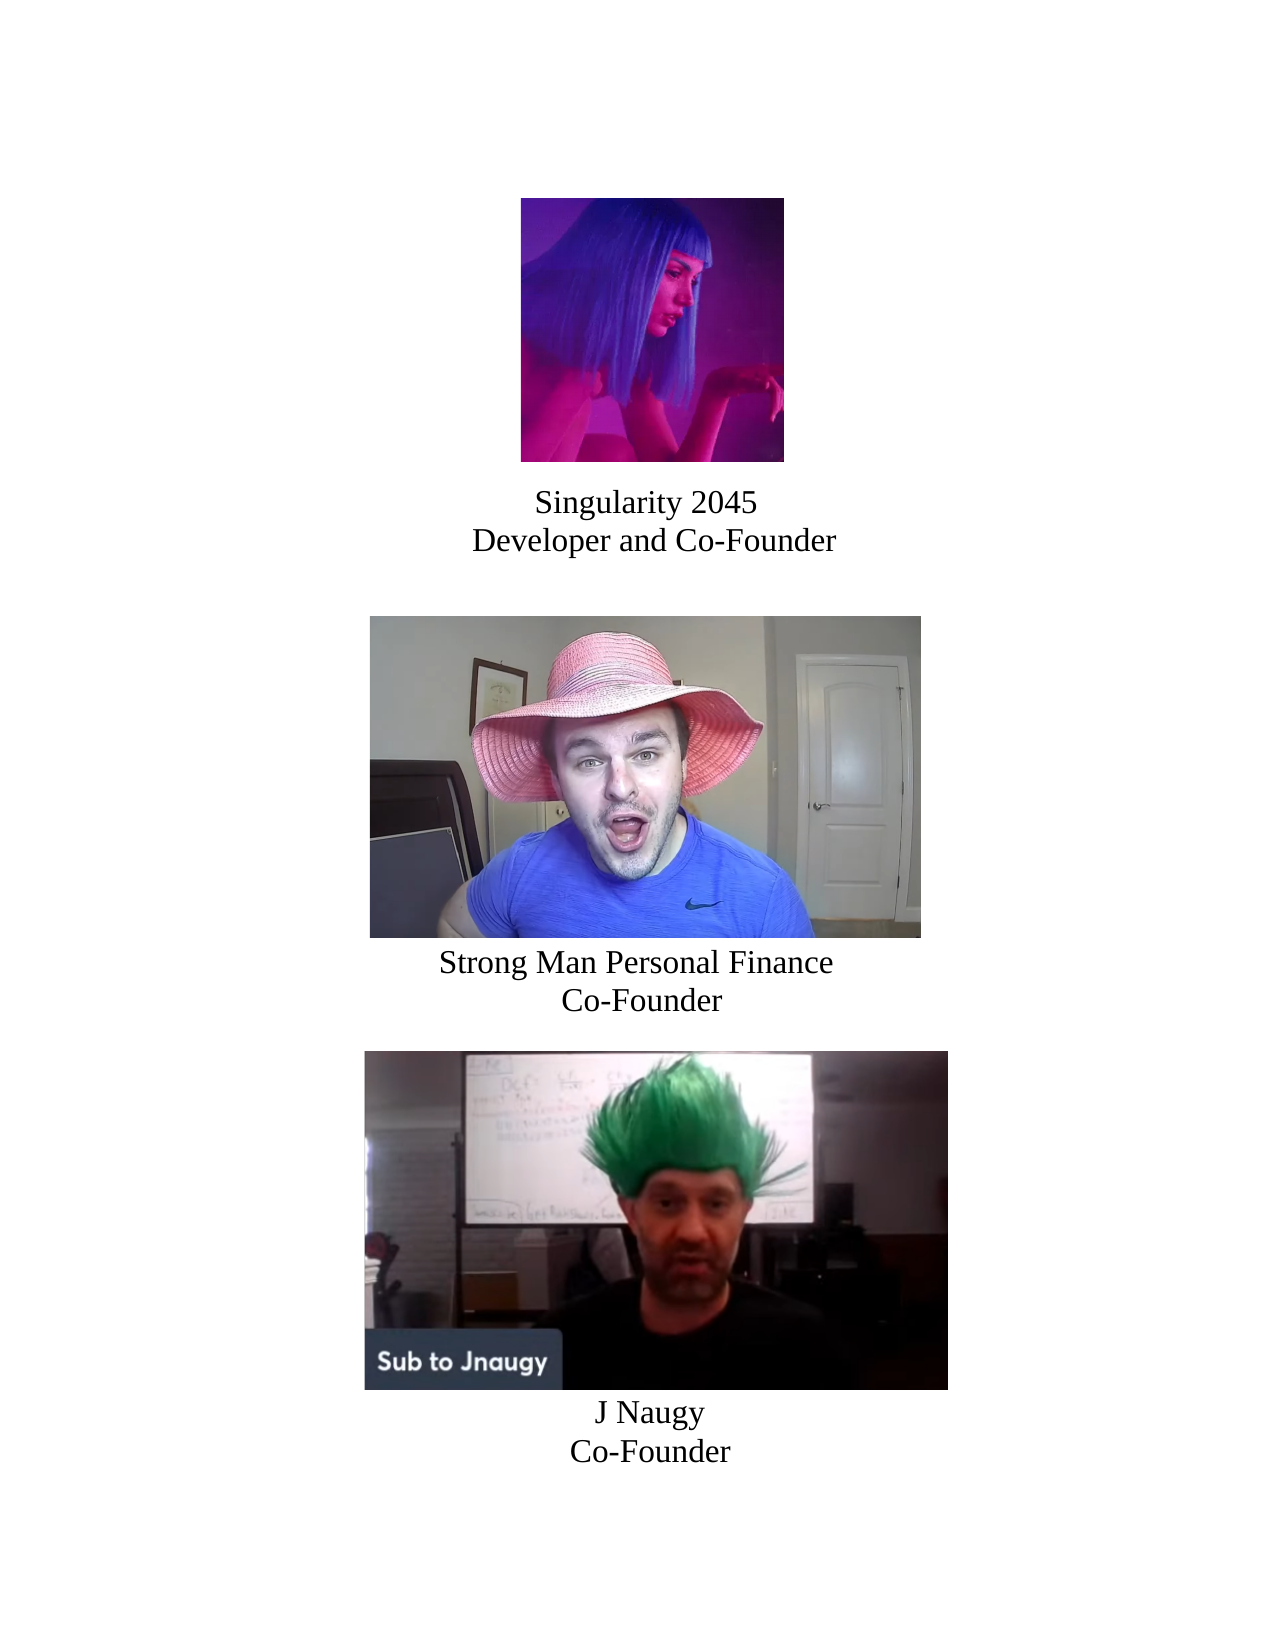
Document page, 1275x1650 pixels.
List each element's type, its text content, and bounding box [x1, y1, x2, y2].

text Co-Founder [118, 1431, 1157, 1469]
picture [369, 616, 921, 938]
text Strong Man Personal Finance [118, 942, 1157, 981]
text Developer and Co-Founder [118, 521, 1157, 559]
picture [364, 1051, 948, 1390]
picture [520, 198, 784, 462]
text Singularity 2045 [118, 482, 1157, 521]
text J Naugy [118, 1354, 1157, 1431]
text Co-Founder [118, 981, 1157, 1019]
